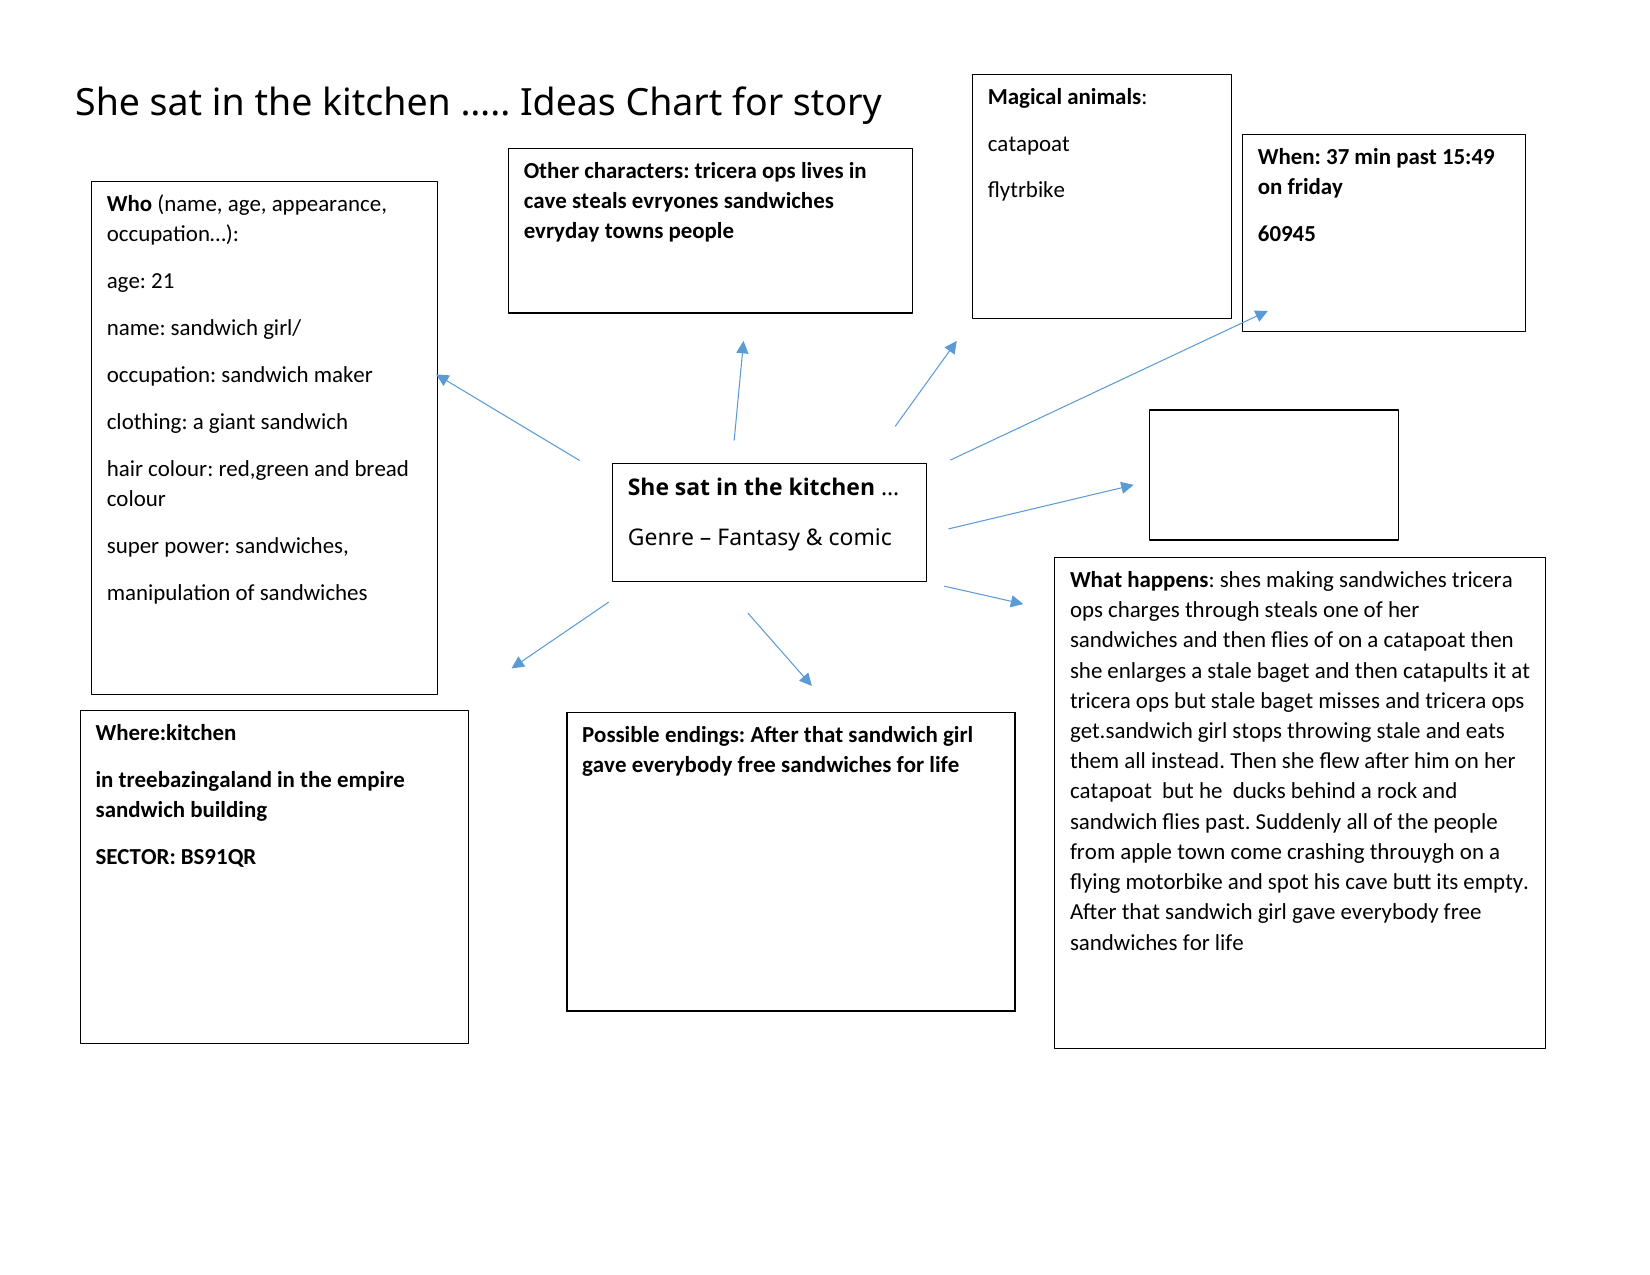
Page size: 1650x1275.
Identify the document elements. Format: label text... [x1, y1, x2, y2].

text super power: sandwiches, [107, 531, 423, 559]
text hair colour: red,green and bread colour [107, 454, 423, 512]
text 60945 [1258, 219, 1510, 247]
text clothing: a giant sandwich [107, 407, 423, 435]
text Magical animals: [988, 82, 1217, 110]
text name: sandwich girl/ [107, 313, 423, 341]
text SECTOR: BS91QR [95, 842, 454, 870]
text What happens: shes making sandwiches tricera ops charges through steals one of her sandwiches and then flies of on a catapoat then she enlarges a stale baget and then catapults it at tricera ops but stale baget misses and tricera ops get.sandwich girl stops throwing stale and eats them all instead. Then she flew after him on her catapoat but he ducks behind a rock and sandwich flies past. Suddenly all of the people from apple town come crashing throuygh on a flying motorbike and spot his cave butt its empty. After that sandwich girl gave everybody free sandwiches for life [1070, 565, 1531, 956]
text Where:kitchen [95, 718, 454, 746]
text flytrbike [988, 176, 1217, 203]
text Who (name, age, appearance, occupation…): [107, 189, 423, 247]
text She sat in the kitchen … [628, 471, 912, 502]
text Possible endings: After that sandwich girl gave everybody free sandwiches for life [582, 720, 1000, 778]
text occupation: sandwich maker [107, 360, 423, 388]
text Other characters: tricera ops lives in cave steals evryones sandwiches evryday towns people [523, 156, 898, 244]
text Genre – Fantasy & comic [628, 521, 912, 553]
text in treebazingaland in the empire sandwich building [95, 765, 454, 823]
text When: 37 min past 15:49 on friday [1258, 142, 1510, 200]
text catapoat [988, 129, 1217, 157]
text She sat in the kitchen ….. Ideas Chart for story [75, 75, 972, 126]
text manipulation of sandwiches [107, 578, 423, 606]
text age: 21 [107, 266, 423, 294]
text [1232, 75, 1575, 126]
